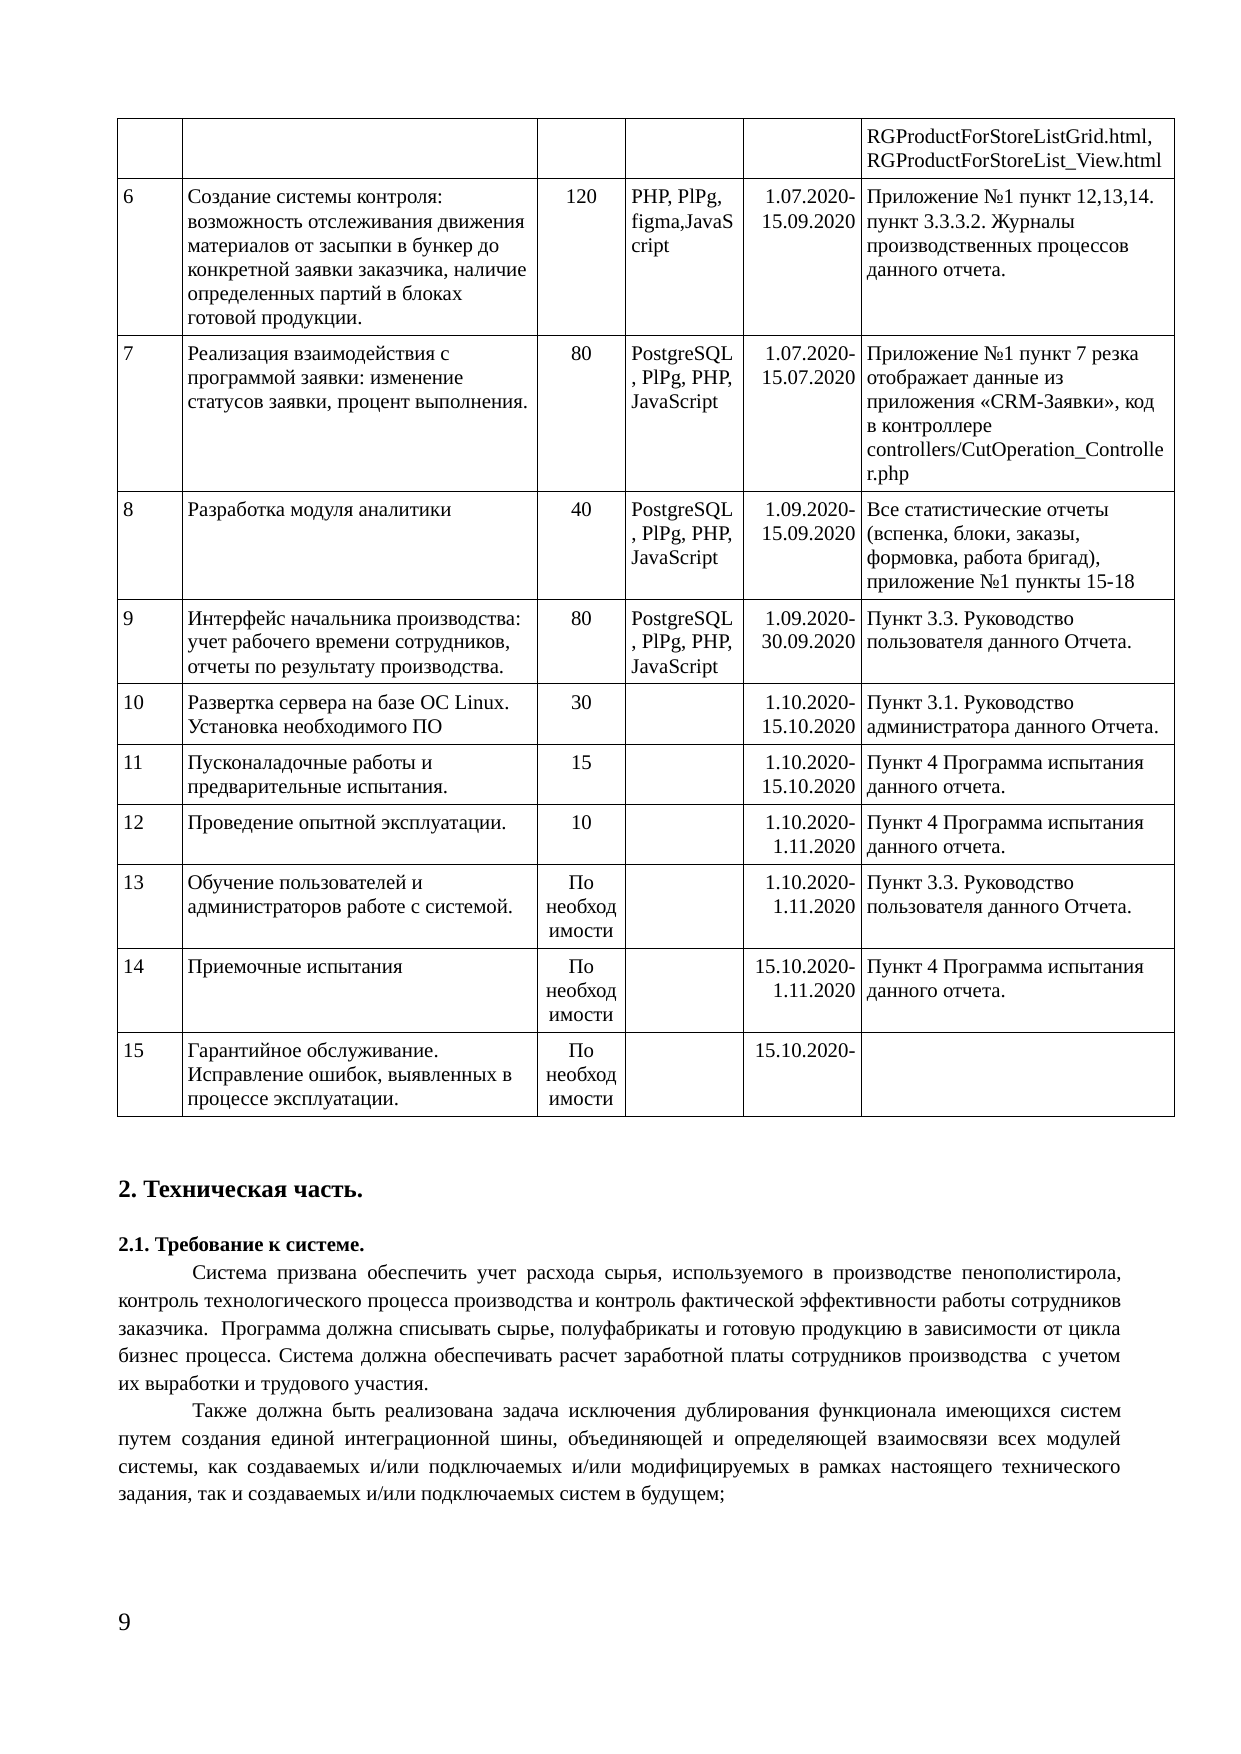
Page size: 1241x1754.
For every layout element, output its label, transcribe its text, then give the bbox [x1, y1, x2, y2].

table_cell PHP, PlPg, figma,JavaScript [626, 179, 743, 334]
table_cell Пункт 3.3. Руководство пользователя данного Отчета. [862, 865, 1174, 948]
table_cell 15 [118, 1033, 182, 1116]
text Система призвана обеспечить учет расхода сырья, используемого в производстве пенополистирола, контроль технологического процесса производства и контроль фактической эффективности работы сотрудников заказчика. Программа должна списывать сырье, полуфабрикаты и готовую продукцию в зависимости от цикла бизнес процесса. Система должна обеспечивать расчет заработной платы сотрудников производства с учетом их выработки и трудового участия. [118, 1256, 1122, 1395]
table_cell [538, 119, 625, 178]
table_cell По необходимости [538, 865, 625, 948]
table_cell Пункт 3.3. Руководство пользователя данного Отчета. [862, 600, 1174, 683]
table_cell По необходимости [538, 1033, 625, 1116]
table_cell Пункт 3.1. Руководство администратора данного Отчета. [862, 684, 1174, 743]
table_cell 11 [118, 745, 182, 803]
table_cell [626, 119, 743, 178]
table_cell 8 [118, 492, 182, 599]
table_cell Разработка модуля аналитики [183, 492, 537, 599]
table_cell 14 [118, 949, 182, 1032]
table_cell 15 [538, 745, 625, 803]
table_cell Приемочные испытания [183, 949, 537, 1032]
table_cell По необходимости [538, 949, 625, 1032]
table_cell [183, 119, 537, 178]
table_cell 10 [118, 684, 182, 743]
table_cell [118, 119, 182, 178]
table_cell 30 [538, 684, 625, 743]
table_cell [626, 805, 743, 864]
table_cell 1.09.2020-15.09.2020 [744, 492, 861, 599]
table_cell [626, 865, 743, 948]
table_cell 7 [118, 336, 182, 491]
table_cell Обучение пользователей и администраторов работе с системой. [183, 865, 537, 948]
table_cell Все статистические отчеты (вспенка, блоки, заказы, формовка, работа бригад), приложение №1 пункты 15-18 [862, 492, 1174, 599]
table_cell Реализация взаимодействия с программой заявки: изменение статусов заявки, процент выполнения. [183, 336, 537, 491]
table_cell Пункт 4 Программа испытания данного отчета. [862, 949, 1174, 1032]
table_cell 1.07.2020-15.07.2020 [744, 336, 861, 491]
table_cell 6 [118, 179, 182, 334]
table_cell Гарантийное обслуживание. Исправление ошибок, выявленных в процессе эксплуатации. [183, 1033, 537, 1116]
table_cell Проведение опытной эксплуатации. [183, 805, 537, 864]
table_cell PostgreSQL, PlPg, PHP, JavaScript [626, 336, 743, 491]
table_cell [744, 119, 861, 178]
table_cell [862, 1033, 1174, 1116]
text Также должна быть реализована задача исключения дублирования функционала имеющихся систем путем создания единой интеграционной шины, объединяющей и определяющей взаимосвязи всех модулей системы, как создаваемых и/или подключаемых и/или модифицируемых в рамках настоящего технического задания, так и создаваемых и/или подключаемых систем в будущем; [118, 1398, 1122, 1505]
table_cell PostgreSQL, PlPg, PHP, JavaScript [626, 492, 743, 599]
table_cell Создание системы контроля: возможность отслеживания движения материалов от засыпки в бункер до конкретной заявки заказчика, наличие определенных партий в блоках готовой продукции. [183, 179, 537, 334]
table_cell [626, 745, 743, 803]
table_cell [626, 949, 743, 1032]
table_cell 1.10.2020-1.11.2020 [744, 805, 861, 864]
text 2. Техническая часть. [118, 1174, 1122, 1203]
table_cell 80 [538, 336, 625, 491]
table_cell 13 [118, 865, 182, 948]
table_cell 10 [538, 805, 625, 864]
table_cell 15.10.2020-1.11.2020 [744, 949, 861, 1032]
table_cell 1.07.2020-15.09.2020 [744, 179, 861, 334]
table_cell 120 [538, 179, 625, 334]
table_cell Пусконаладочные работы и предварительные испытания. [183, 745, 537, 803]
table_cell Приложение №1 пункт 12,13,14. пункт 3.3.3.2. Журналы производственных процессов данного отчета. [862, 179, 1174, 334]
table_cell Пункт 4 Программа испытания данного отчета. [862, 805, 1174, 864]
table_cell Развертка сервера на базе ОС Linux. Установка необходимого ПО [183, 684, 537, 743]
table_cell 9 [118, 600, 182, 683]
table_cell Интерфейс начальника производства: учет рабочего времени сотрудников, отчеты по результату производства. [183, 600, 537, 683]
table_cell [626, 1033, 743, 1116]
table_cell 12 [118, 805, 182, 864]
table_cell [626, 684, 743, 743]
table_cell 80 [538, 600, 625, 683]
table_cell Приложение №1 пункт 7 резка отображает данные из приложения «CRM-Заявки», код в контроллере controllers/CutOperation_Controller.php [862, 336, 1174, 491]
text 2.1. Требование к системе. [118, 1232, 1122, 1256]
table_cell 1.09.2020-30.09.2020 [744, 600, 861, 683]
table_cell RGProductForStoreListGrid.html, RGProductForStoreList_View.html [862, 119, 1174, 178]
table_cell 40 [538, 492, 625, 599]
table_cell Пункт 4 Программа испытания данного отчета. [862, 745, 1174, 803]
table_cell 1.10.2020-1.11.2020 [744, 865, 861, 948]
table_cell PostgreSQL, PlPg, PHP, JavaScript [626, 600, 743, 683]
table_cell 1.10.2020-15.10.2020 [744, 745, 861, 803]
table_cell 1.10.2020-15.10.2020 [744, 684, 861, 743]
table_cell 15.10.2020- [744, 1033, 861, 1116]
